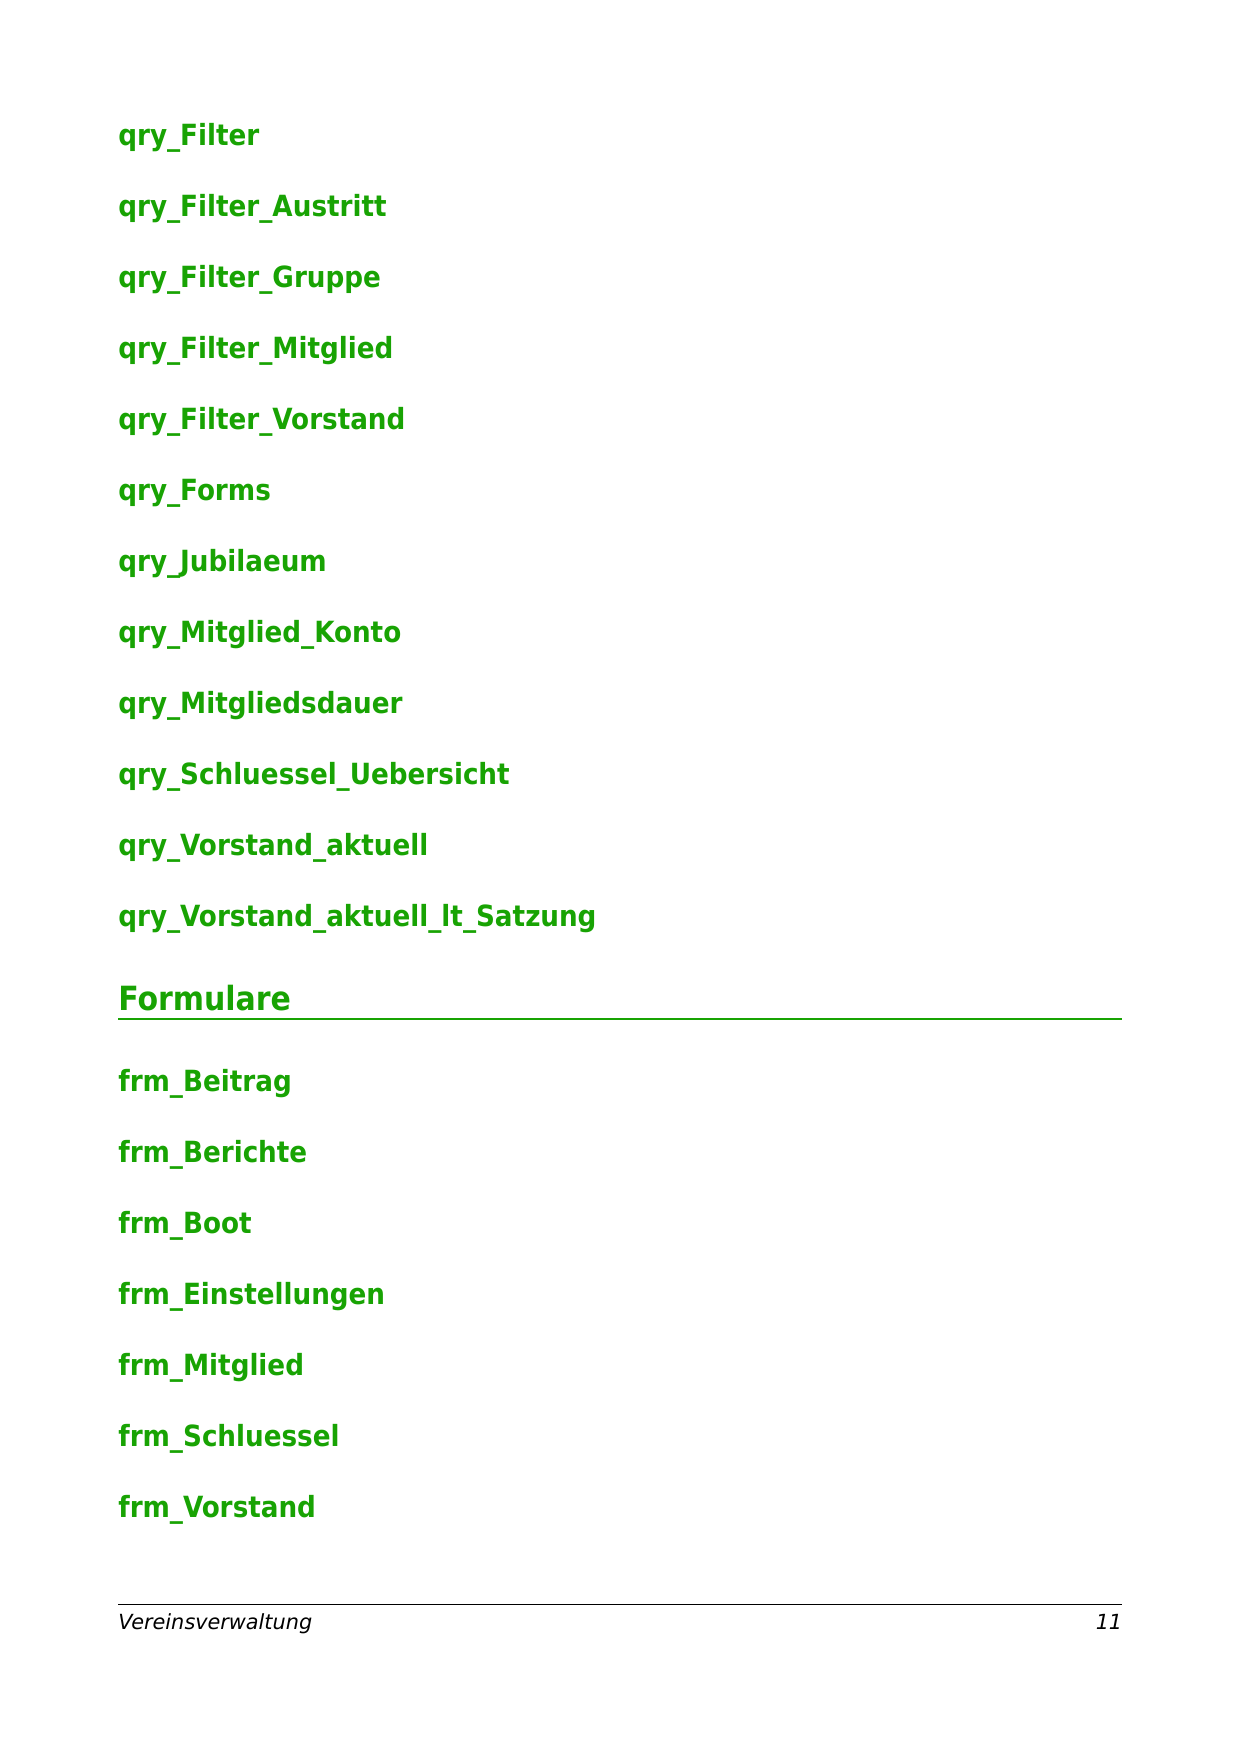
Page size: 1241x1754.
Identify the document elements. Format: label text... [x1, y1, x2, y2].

subtitle frm_Boot [118, 1206, 1122, 1240]
subtitle qry_Vorstand_aktuell [118, 828, 1122, 862]
subtitle qry_Mitgliedsdauer [118, 686, 1122, 720]
subtitle qry_Jubilaeum [118, 544, 1122, 578]
subtitle qry_Mitglied_Konto [118, 615, 1122, 649]
subtitle qry_Filter_Vorstand [118, 402, 1122, 436]
subtitle frm_Mitglied [118, 1348, 1122, 1382]
subtitle frm_Vorstand [118, 1490, 1122, 1524]
subtitle qry_Vorstand_aktuell_lt_Satzung [118, 899, 1122, 933]
subtitle qry_Filter [118, 118, 1122, 152]
subtitle frm_Beitrag [118, 1064, 1122, 1098]
subtitle qry_Filter_Gruppe [118, 260, 1122, 294]
subtitle qry_Schluessel_Uebersicht [118, 757, 1122, 791]
subtitle qry_Forms [118, 473, 1122, 507]
subtitle Formulare [118, 979, 1122, 1018]
subtitle qry_Filter_Mitglied [118, 331, 1122, 365]
subtitle frm_Einstellungen [118, 1277, 1122, 1311]
subtitle frm_Berichte [118, 1135, 1122, 1169]
subtitle qry_Filter_Austritt [118, 189, 1122, 223]
subtitle frm_Schluessel [118, 1419, 1122, 1453]
